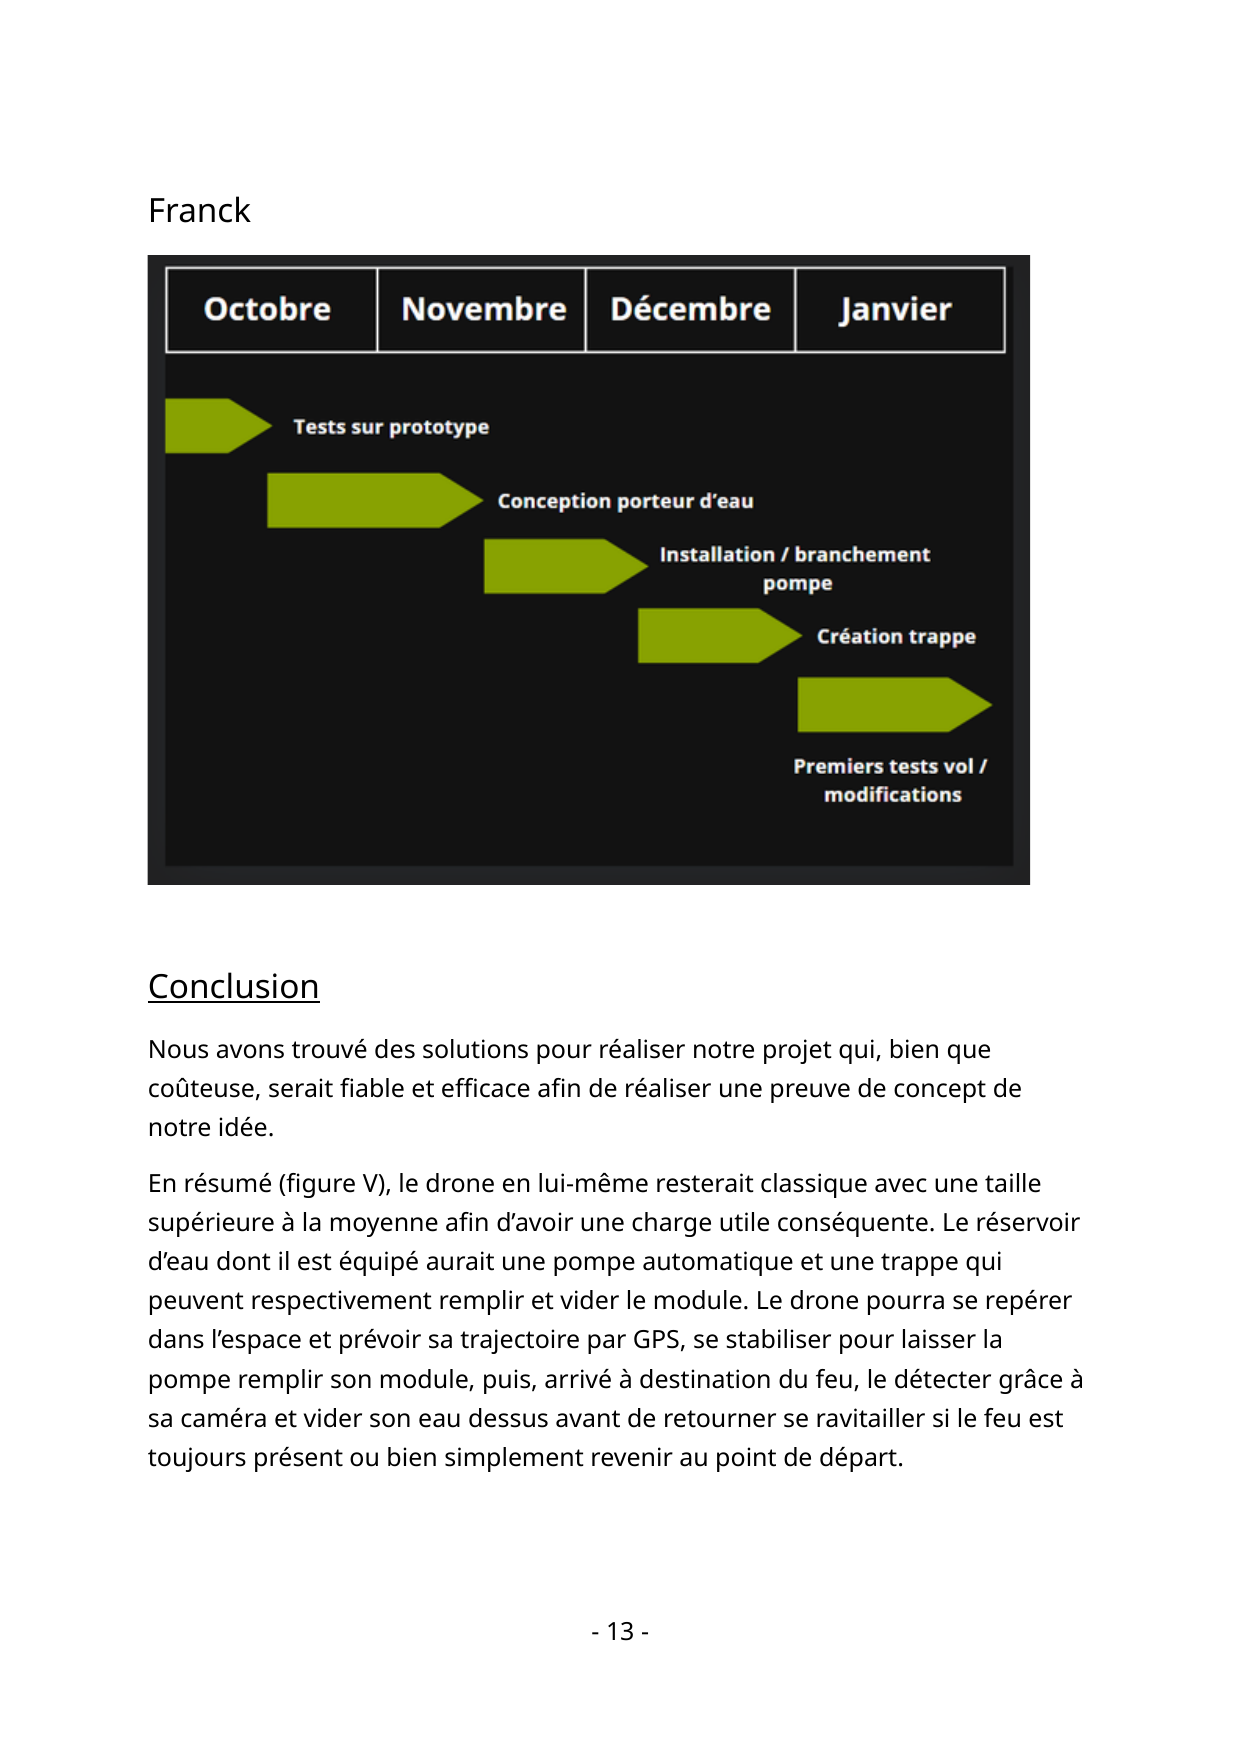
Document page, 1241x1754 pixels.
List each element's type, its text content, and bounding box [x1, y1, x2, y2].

text Nous avons trouvé des solutions pour réaliser notre projet qui, bien que coûteuse, serait fiable et efficace afin de réaliser une preuve de concept de notre idée. [148, 1031, 1093, 1144]
text Franck [148, 187, 1093, 232]
text En résumé (figure V), le drone en lui-même resterait classique avec une taille supérieure à la moyenne afin d’avoir une charge utile conséquente. Le réservoir d’eau dont il est équipé aurait une pompe automatique et une trappe qui peuvent respectivement remplir et vider le module. Le drone pourra se repérer dans l’espace et prévoir sa trajectoire par GPS, se stabiliser pour laisser la pompe remplir son module, puis, arrivé à destination du feu, le détecter grâce à sa caméra et vider son eau dessus avant de retourner se ravitailler si le feu est toujours présent ou bien simplement revenir au point de départ. [148, 1165, 1093, 1474]
text Conclusion [148, 962, 1093, 1008]
